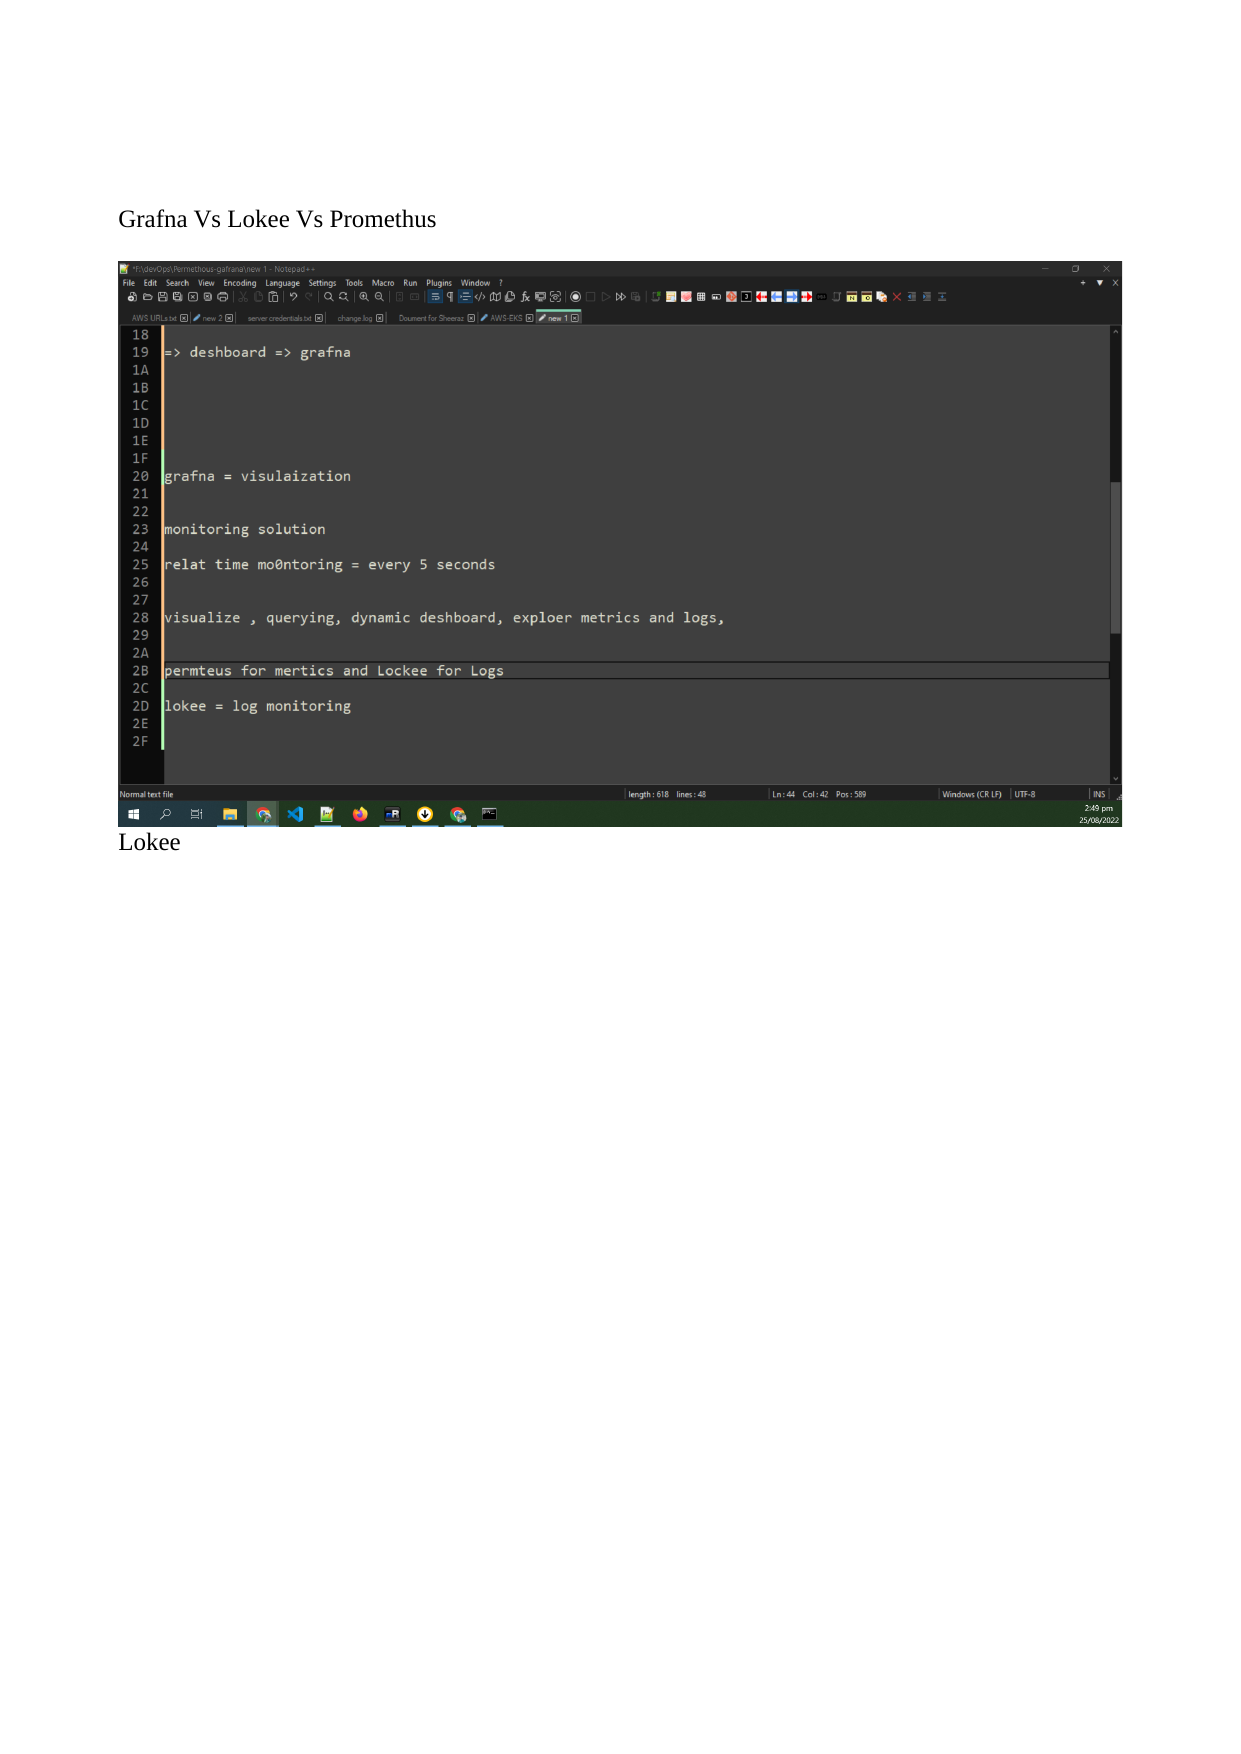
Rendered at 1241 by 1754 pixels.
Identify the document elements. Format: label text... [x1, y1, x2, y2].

text Lokee [118, 827, 1122, 855]
picture [118, 261, 1123, 827]
text Grafna Vs Lokee Vs Promethus [118, 204, 1122, 233]
